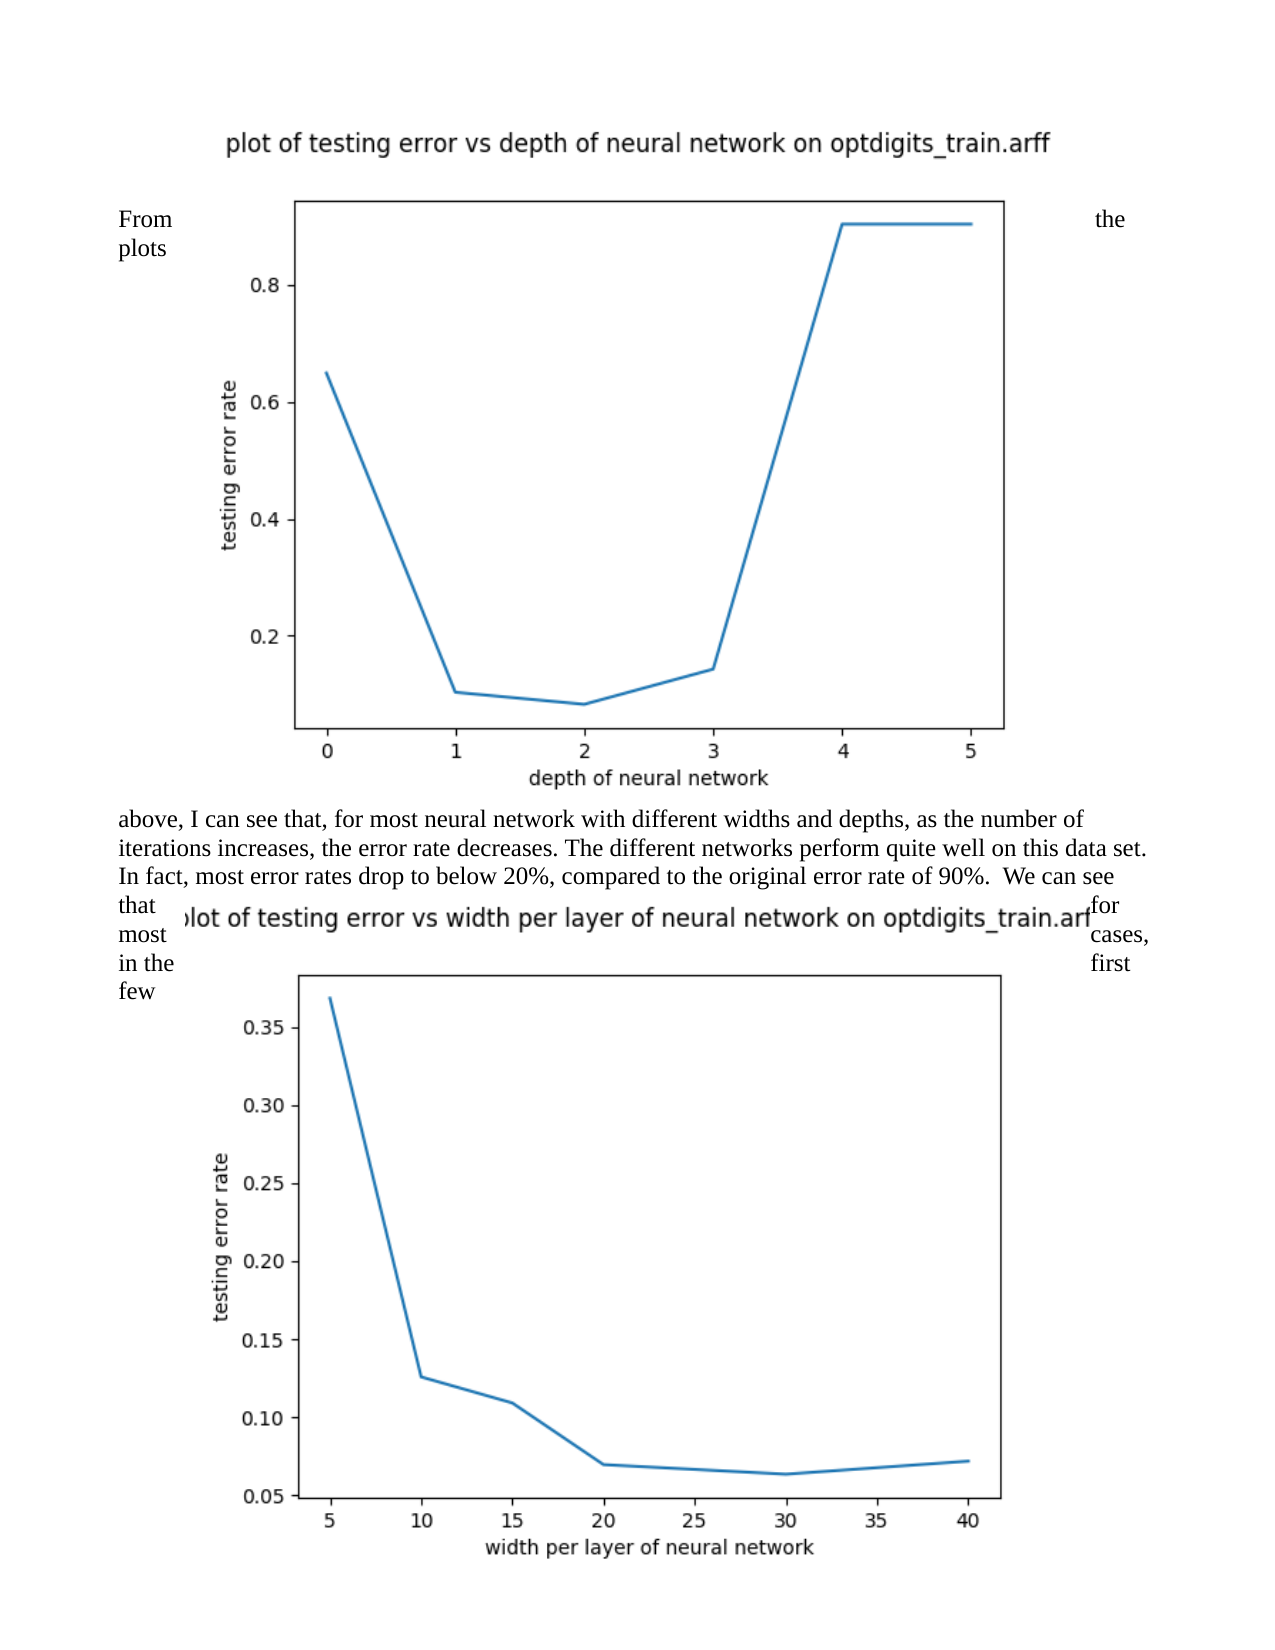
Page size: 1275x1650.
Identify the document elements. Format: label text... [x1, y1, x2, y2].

text From the plots above, I can see that, for most neural network with different widths and depths, as the number of iterations increases, the error rate decreases. The different networks perform quite well on this data set. In fact, most error rates drop to below 20%, compared to the original error rate of 90%. We can see that for most cases, in the first few [118, 204, 1157, 1005]
